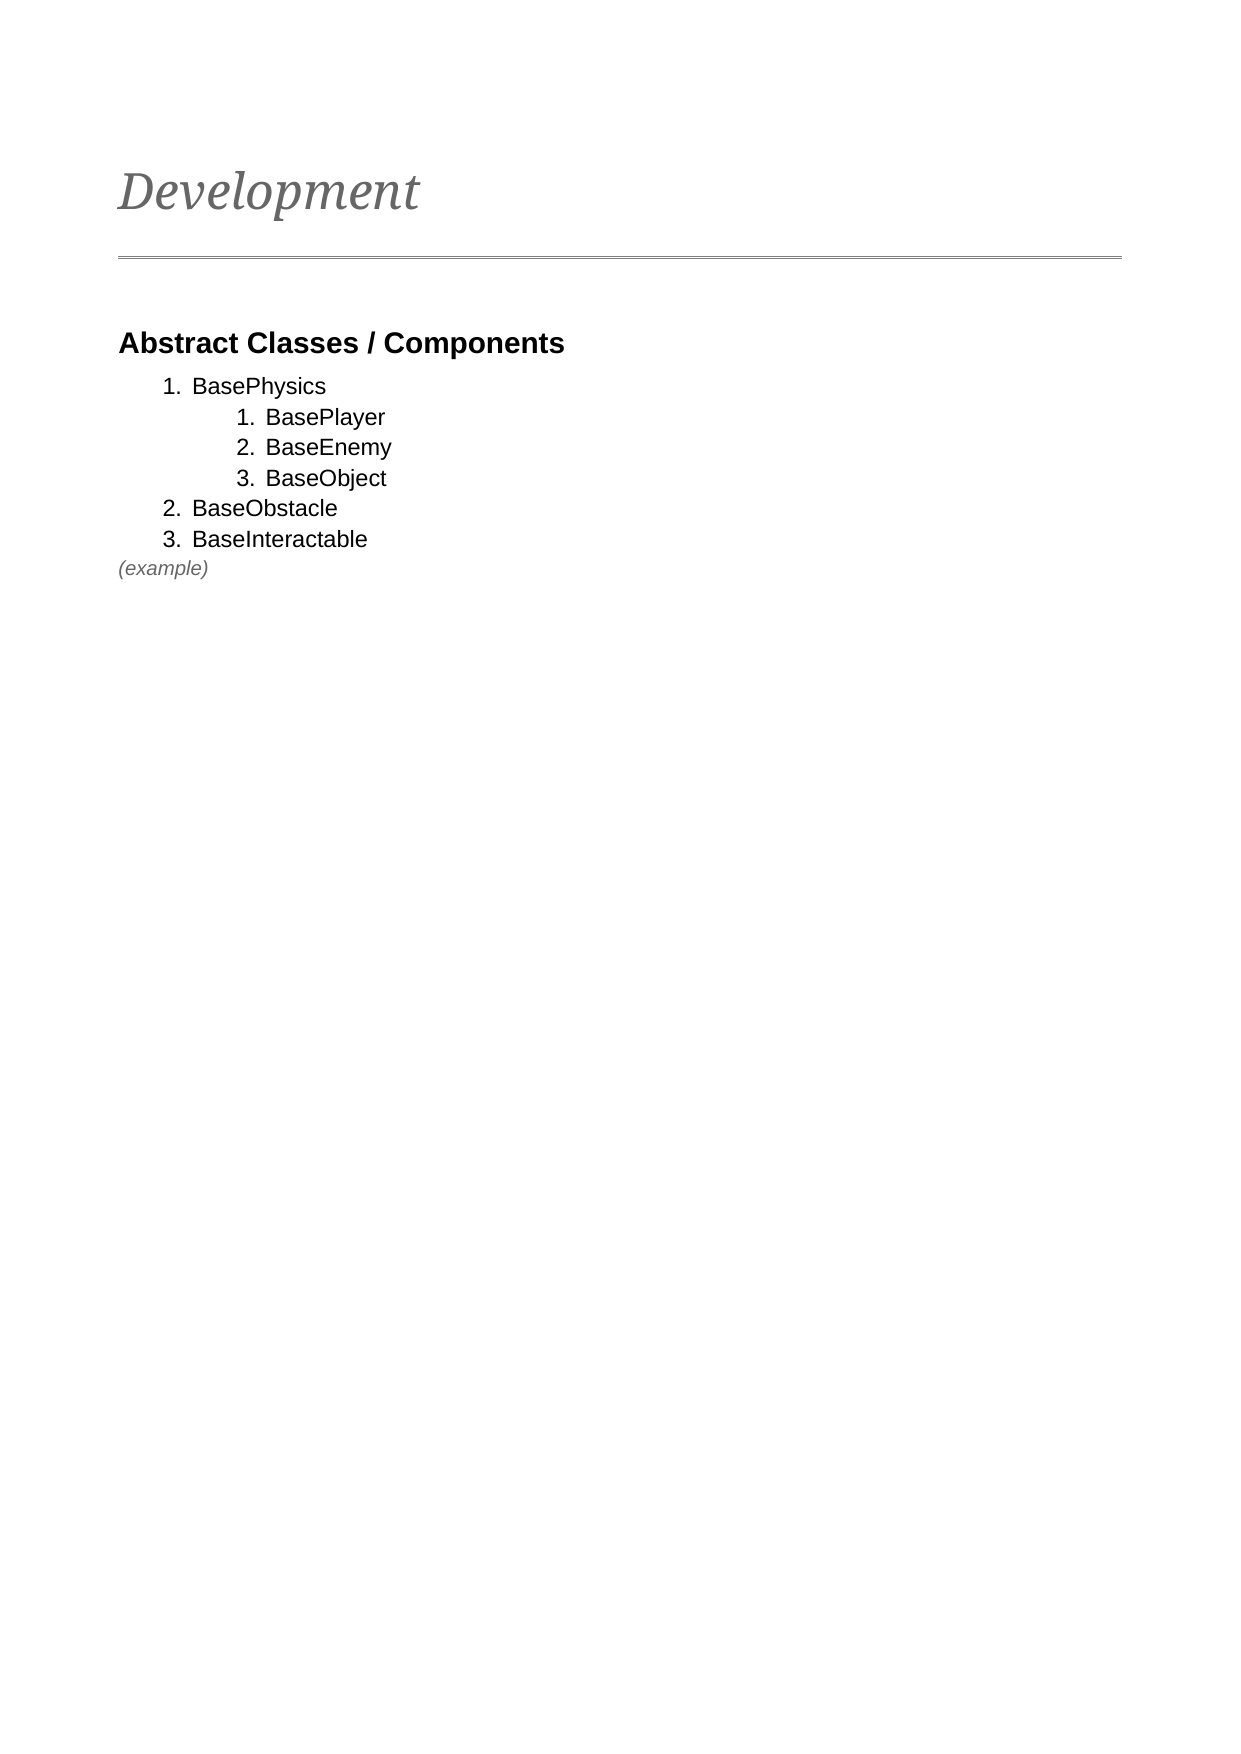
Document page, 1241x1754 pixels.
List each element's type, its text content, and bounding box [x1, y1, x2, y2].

list BaseObject [236, 464, 1122, 491]
subtitle Abstract Classes / Components [118, 325, 1122, 359]
list BasePlayer [236, 403, 1122, 430]
list BaseInteractable [162, 525, 1122, 552]
list BasePhysics [162, 372, 1122, 399]
list BaseObstacle [162, 495, 1122, 522]
list BaseEnemy [236, 433, 1122, 460]
text (example) [118, 556, 1122, 579]
text Development [118, 156, 1122, 224]
